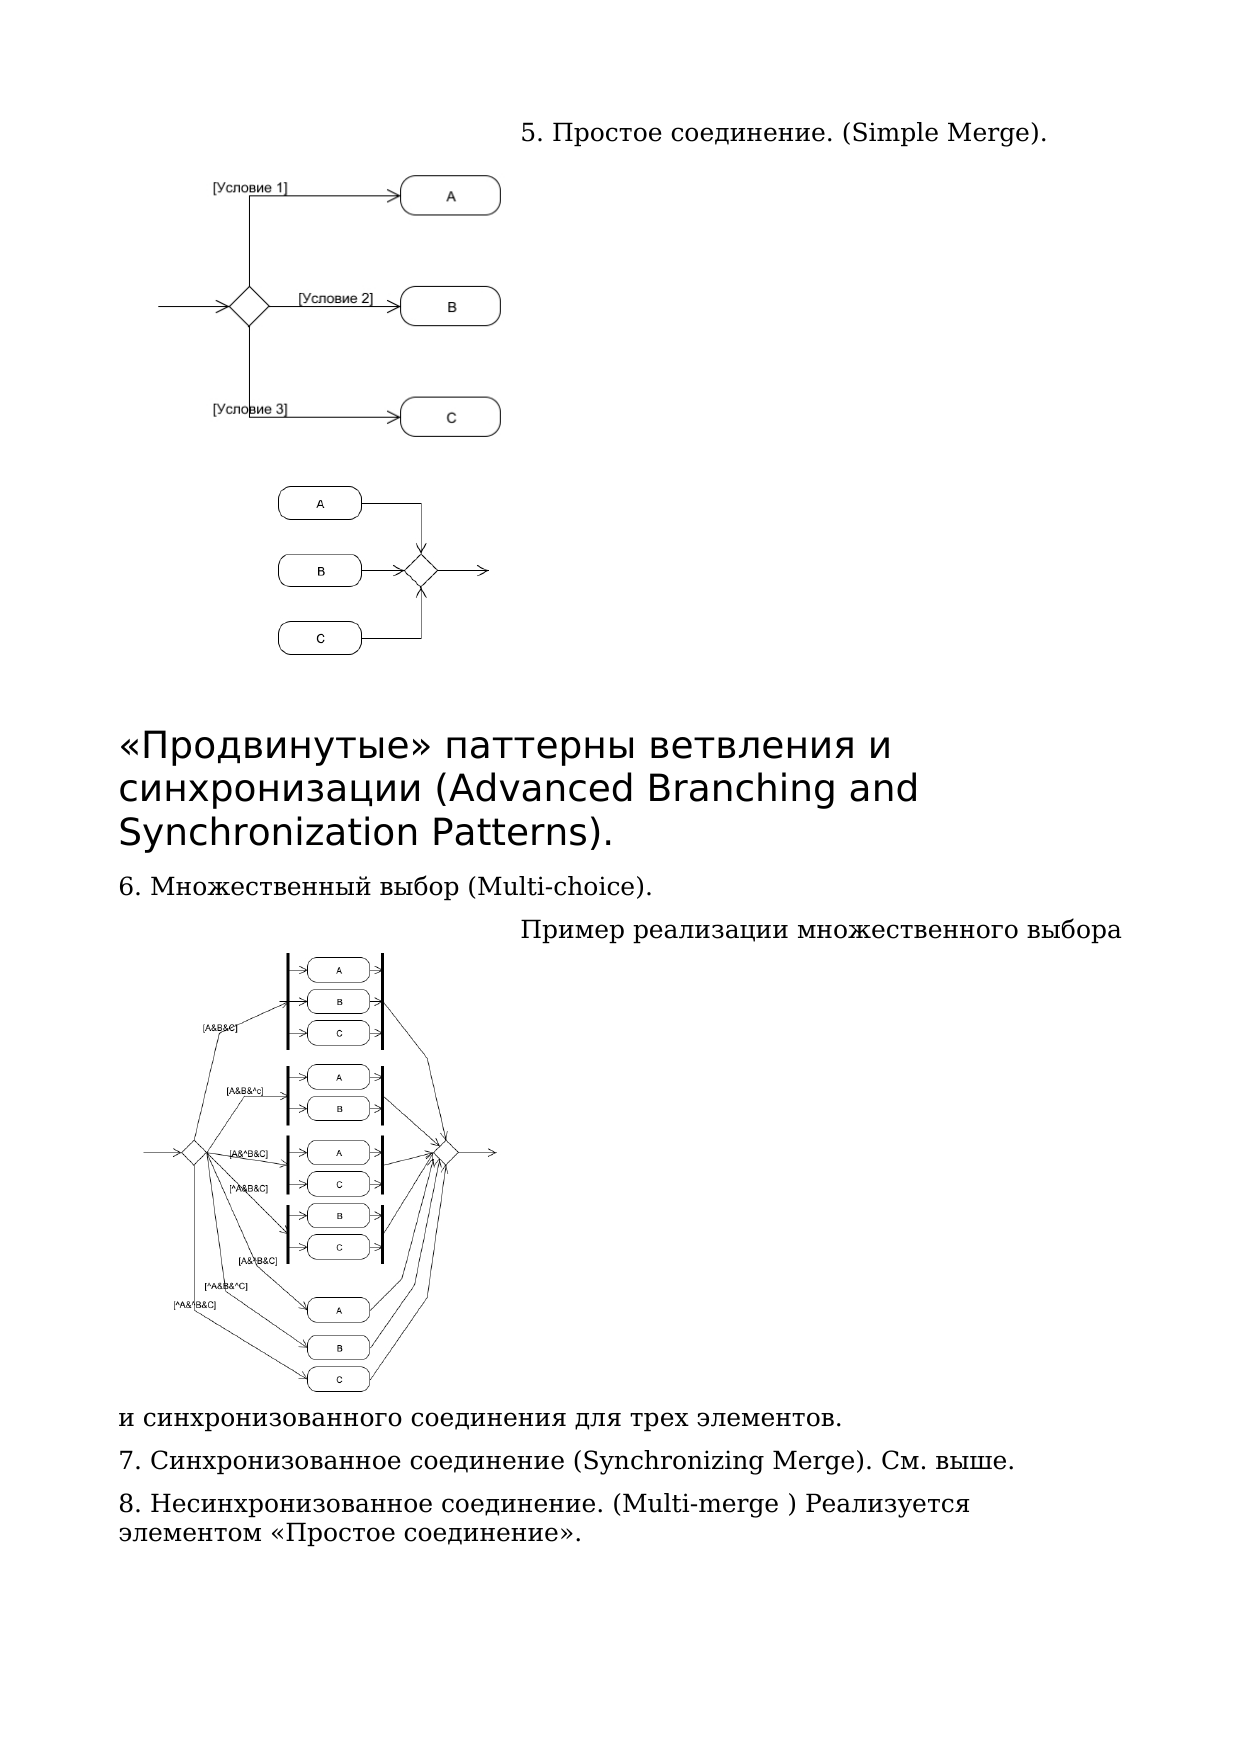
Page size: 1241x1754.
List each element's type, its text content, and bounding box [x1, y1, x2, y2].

text 6. Множественный выбор (Multi-choice). [118, 872, 1122, 902]
subtitle «Продвинутые» паттерны ветвления и синхронизации (Advanced Branching and Synchronization Patterns). [118, 723, 1122, 854]
text Пример реализации множественного выбора и синхронизованного соединения для трех элементов. [118, 915, 1122, 1432]
text 5. Простое соединение. (Simple Merge). [118, 118, 1122, 456]
text 7. Синхронизованное соединение (Synchronizing Merge). См. выше. [118, 1446, 1122, 1475]
text 8. Несинхронизованное соединение. (Multi-merge ) Реализуется элементом «Простое соединение». [118, 1489, 1122, 1547]
